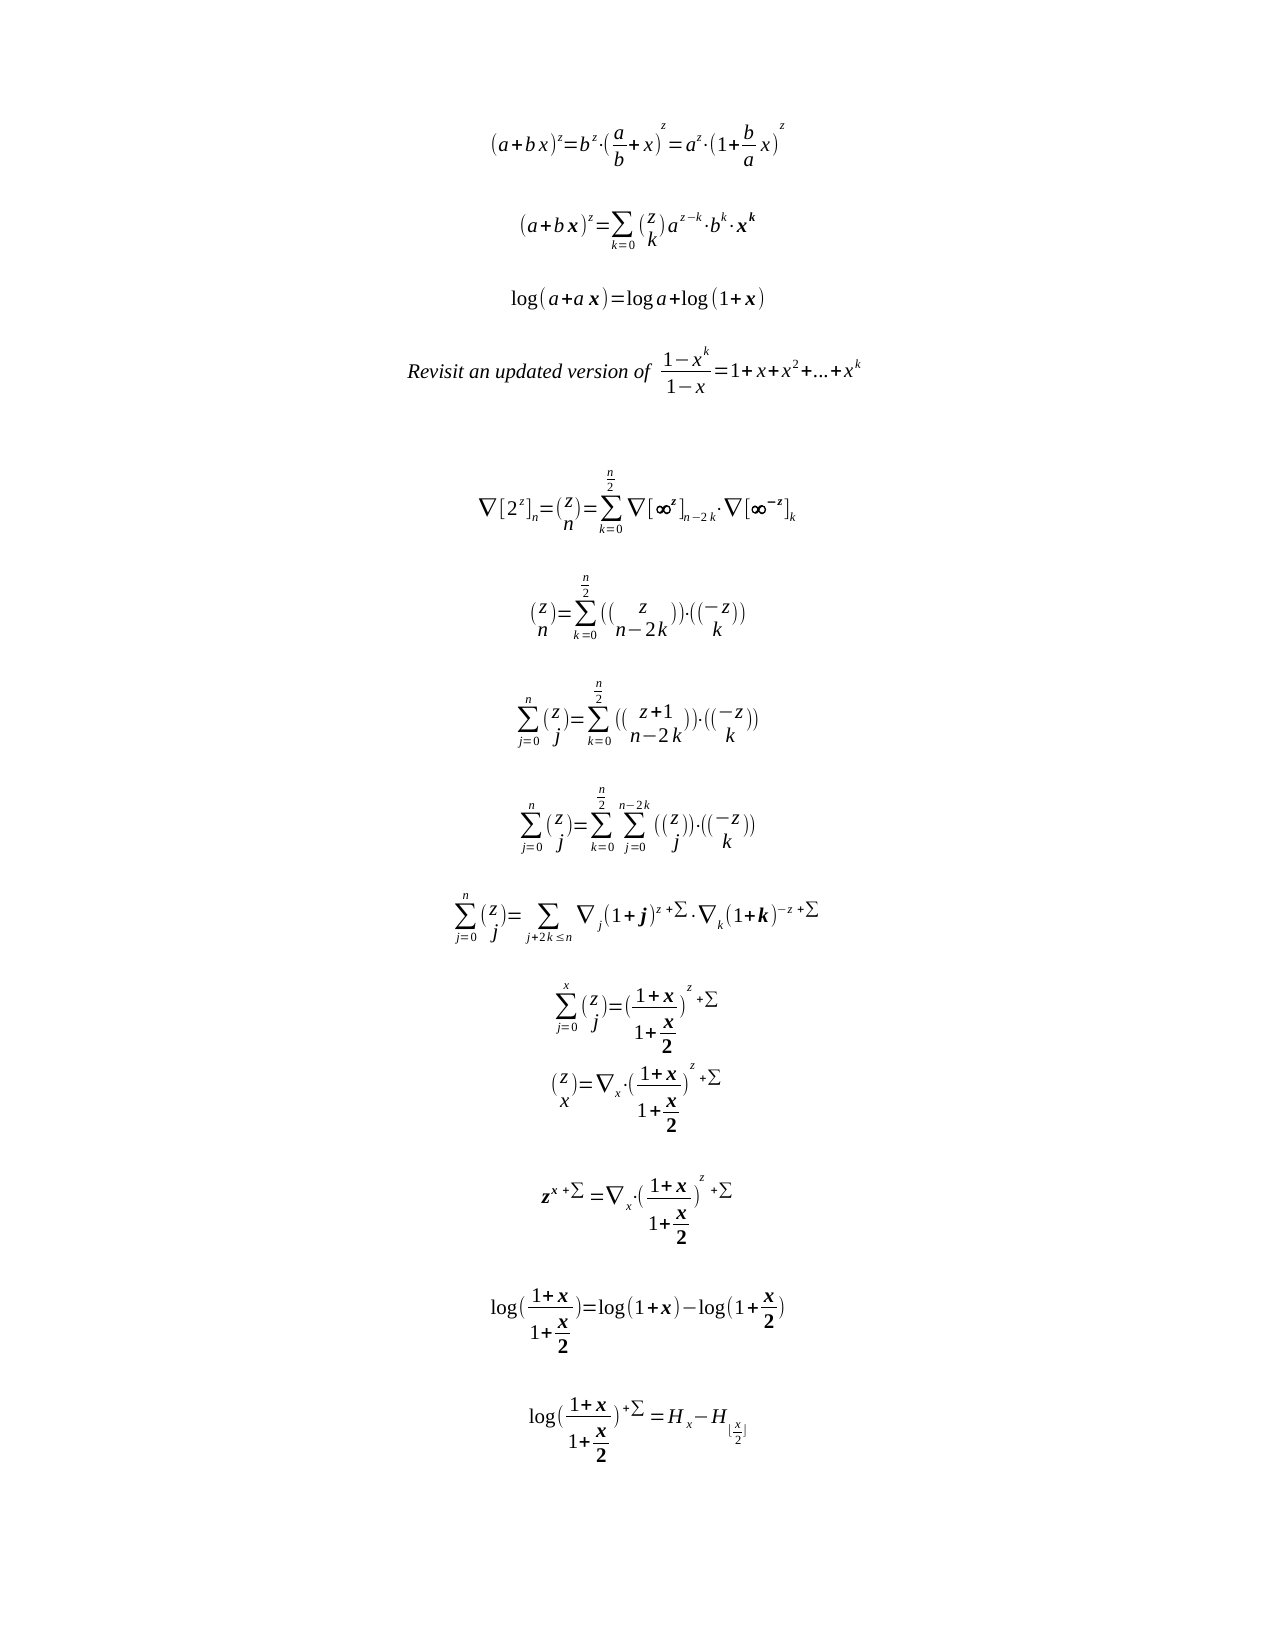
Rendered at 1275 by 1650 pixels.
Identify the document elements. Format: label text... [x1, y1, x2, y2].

text Revisit an updated version of [118, 345, 1157, 397]
